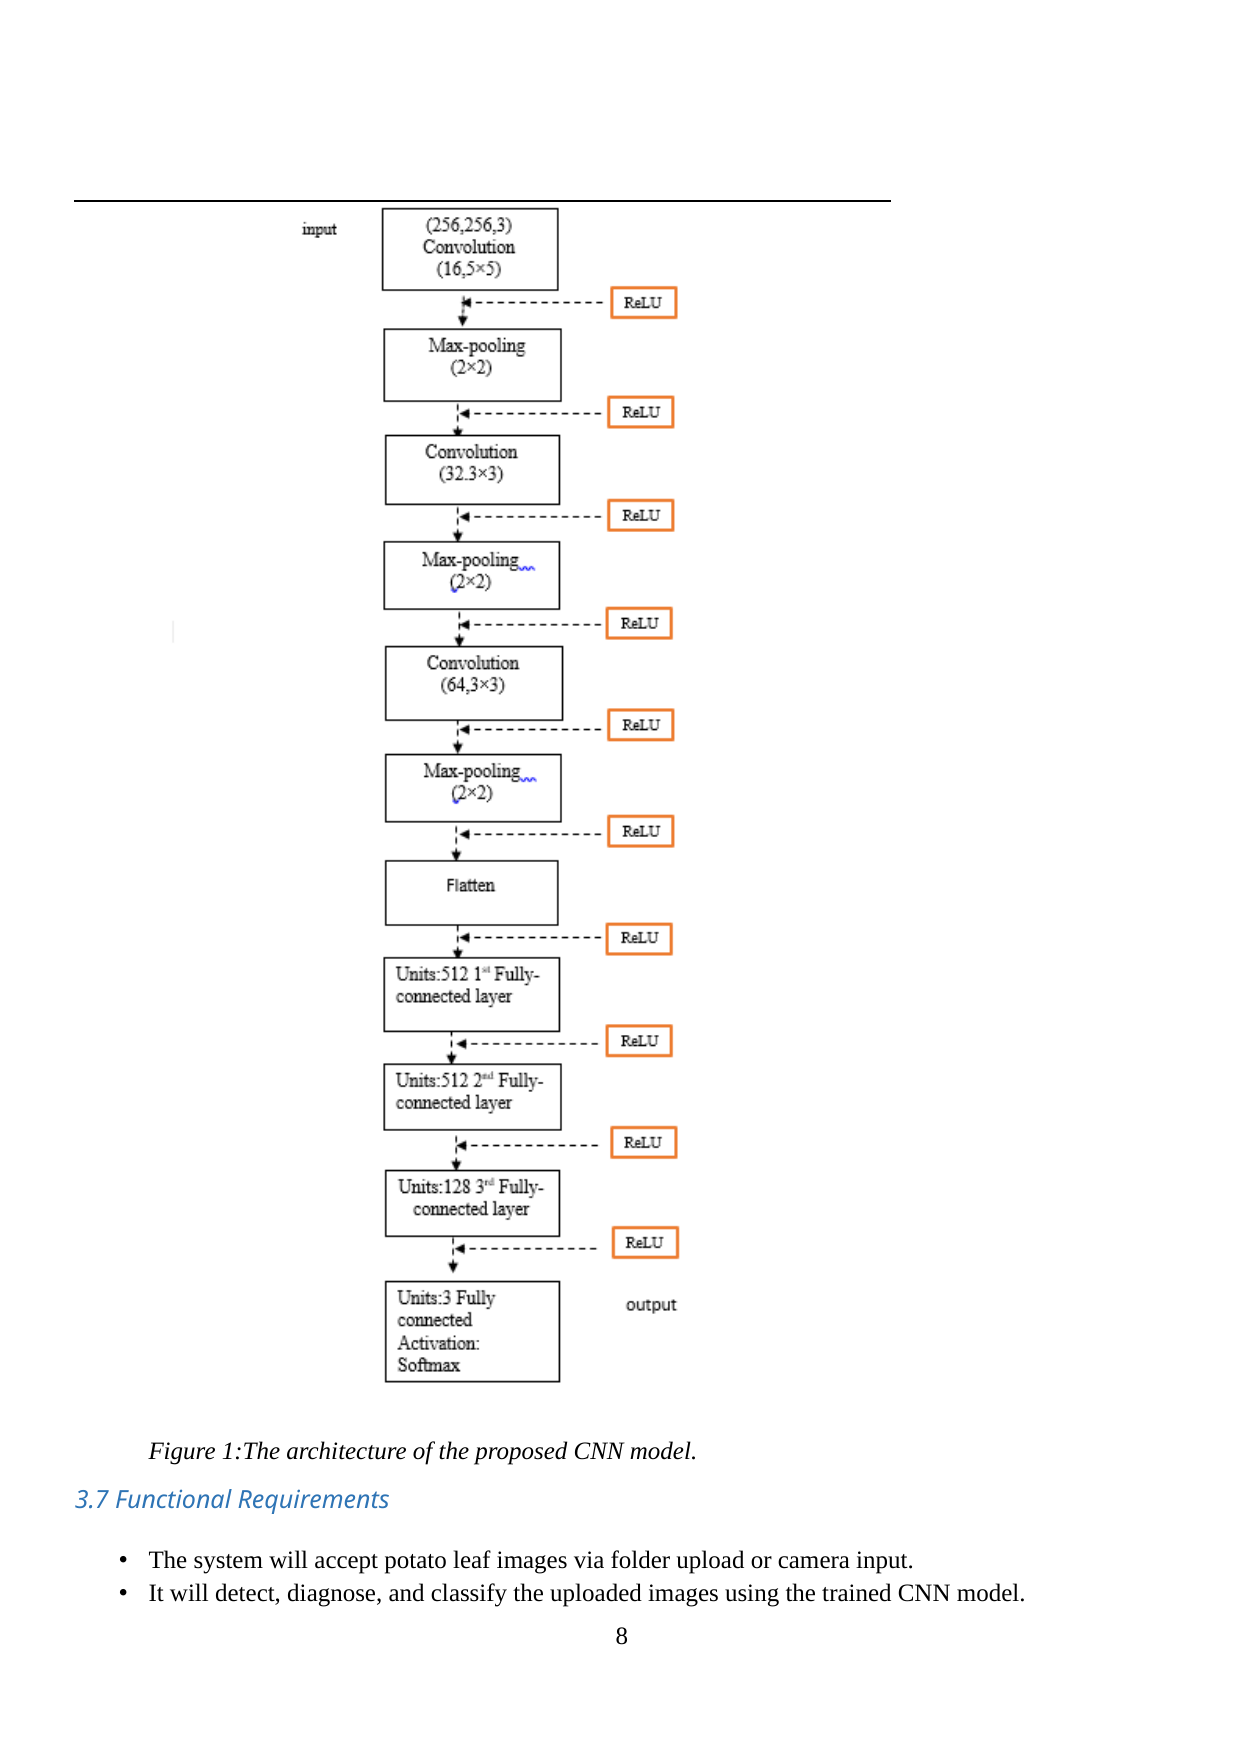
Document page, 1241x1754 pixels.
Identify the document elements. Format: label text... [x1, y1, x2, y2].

list It will detect, diagnose, and classify the uploaded images using the trained CNN model. [119, 1578, 1169, 1607]
picture [74, 202, 1011, 1389]
subtitle 3.7 Functional Requirements [74, 1481, 1169, 1515]
list Figure 1:The architecture of the proposed CNN model. [119, 1436, 1169, 1465]
list The system will accept potato leaf images via folder upload or camera input. [119, 1545, 1169, 1574]
